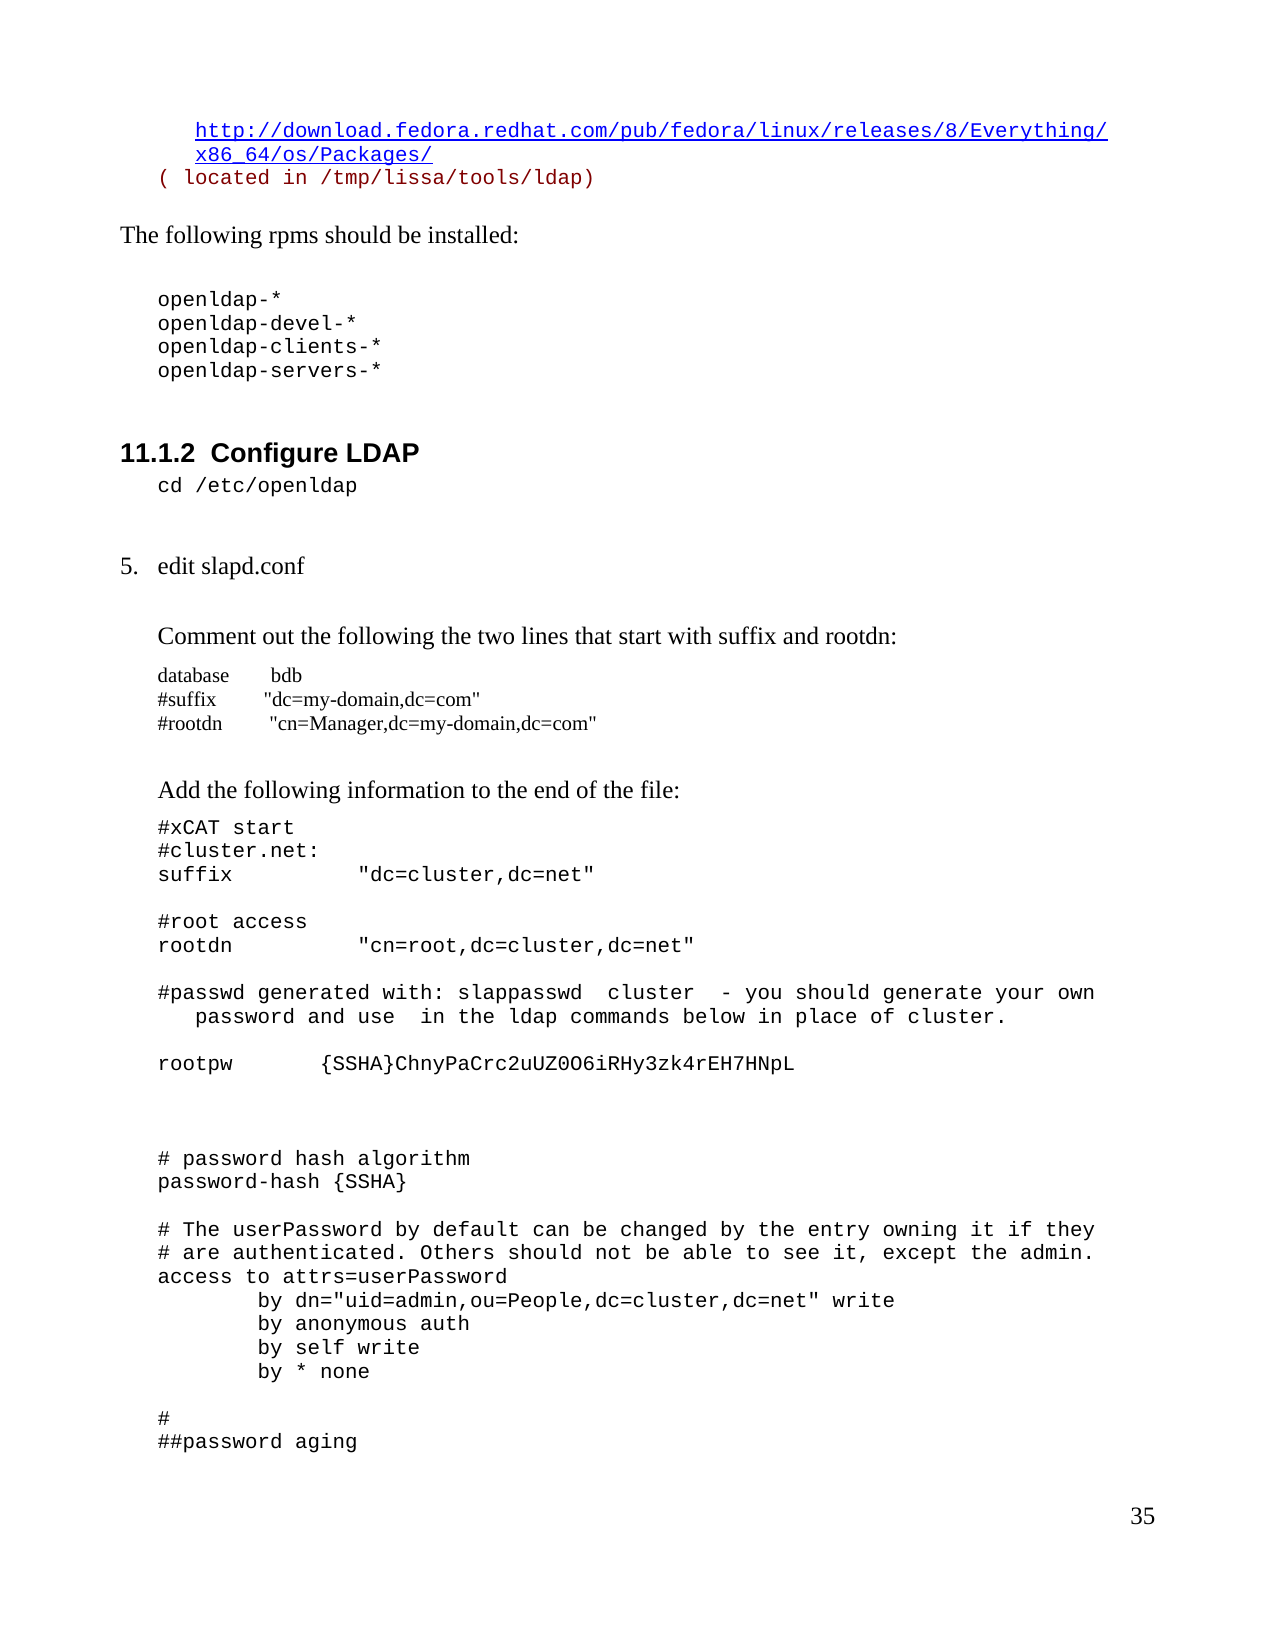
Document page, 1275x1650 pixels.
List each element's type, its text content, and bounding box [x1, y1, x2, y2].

text #rootdn "cn=Manager,dc=my-domain,dc=com" [157, 711, 1155, 735]
text openldap-servers-* [157, 360, 1155, 384]
text openldap-* [157, 289, 1155, 313]
text http://download.fedora.redhat.com/pub/fedora/linux/releases/8/Everything/x86_64/os/Packages/ [157, 120, 1155, 167]
text openldap-devel-* [157, 313, 1155, 336]
text # password hash algorithm [157, 1148, 1155, 1171]
text #cluster.net: [157, 840, 1155, 864]
text by * none [157, 1361, 1155, 1384]
text Add the following information to the end of the file: [157, 776, 1155, 804]
text #root access [157, 911, 1155, 935]
list edit slapd.conf [120, 551, 1155, 580]
text openldap-clients-* [157, 336, 1155, 360]
text rootpw {SSHA}ChnyPaCrc2uUZ0O6iRHy3zk4rEH7HNpL [157, 1053, 1155, 1077]
text # [157, 1408, 1155, 1432]
text ##password aging [157, 1432, 1155, 1455]
text password-hash {SSHA} [157, 1171, 1155, 1195]
text suffix "dc=cluster,dc=net" [157, 864, 1155, 888]
text ( located in /tmp/lissa/tools/ldap) [157, 167, 1155, 191]
text # are authenticated. Others should not be able to see it, except the admin. [157, 1242, 1155, 1266]
text #suffix "dc=my-domain,dc=com" [157, 687, 1155, 711]
text rootdn "cn=root,dc=cluster,dc=net" [157, 935, 1155, 959]
text access to attrs=userPassword [157, 1266, 1155, 1290]
text by dn="uid=admin,ou=People,dc=cluster,dc=net" write [157, 1290, 1155, 1313]
text database bdb [157, 663, 1155, 687]
subtitle Configure LDAP [120, 437, 1155, 469]
text #xCAT start [157, 817, 1155, 840]
text #passwd generated with: slappasswd cluster - you should generate your own password and use in the ldap commands below in place of cluster. [157, 982, 1155, 1029]
text Comment out the following the two lines that start with suffix and rootdn: [157, 621, 1155, 650]
text cd /etc/openldap [157, 475, 1155, 499]
text by self write [157, 1337, 1155, 1361]
text by anonymous auth [157, 1313, 1155, 1337]
text # The userPassword by default can be changed by the entry owning it if they [157, 1219, 1155, 1242]
text The following rpms should be installed: [120, 220, 1155, 248]
